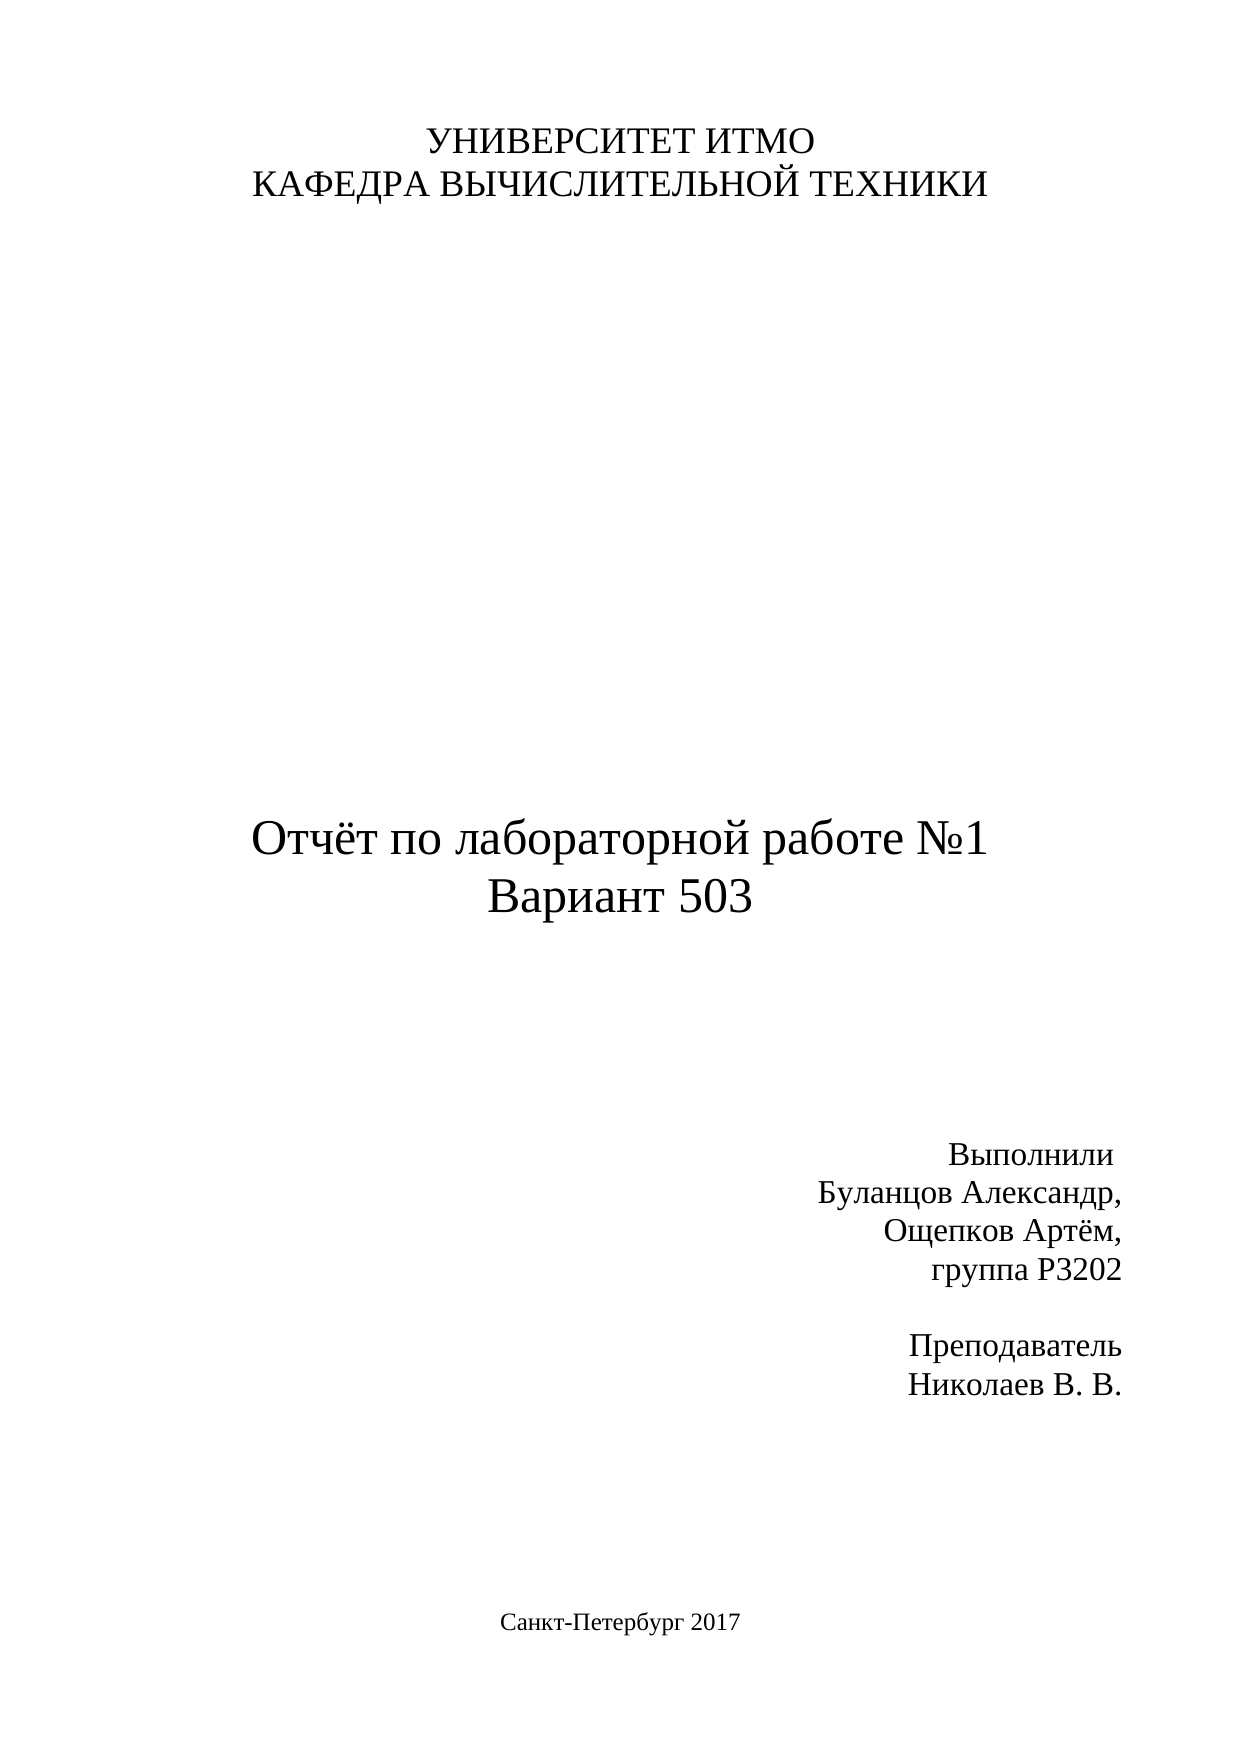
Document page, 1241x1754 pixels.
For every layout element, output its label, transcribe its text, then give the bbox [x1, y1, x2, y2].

text Выполнили [118, 1134, 1122, 1172]
text УНИВЕРСИТЕТ ИТМО [118, 118, 1122, 161]
text Ощепков Артём, [118, 1211, 1122, 1249]
text Преподаватель [118, 1326, 1122, 1364]
text КАФЕДРА ВЫЧИСЛИТЕЛЬНОЙ ТЕХНИКИ [118, 161, 1122, 204]
text Николаев В. В. [118, 1364, 1122, 1402]
text Вариант 503 [118, 866, 1122, 923]
text Отчёт по лабораторной работе №1 [118, 808, 1122, 866]
text Буланцов Александр, [118, 1172, 1122, 1211]
text группа P3202 [118, 1249, 1122, 1287]
